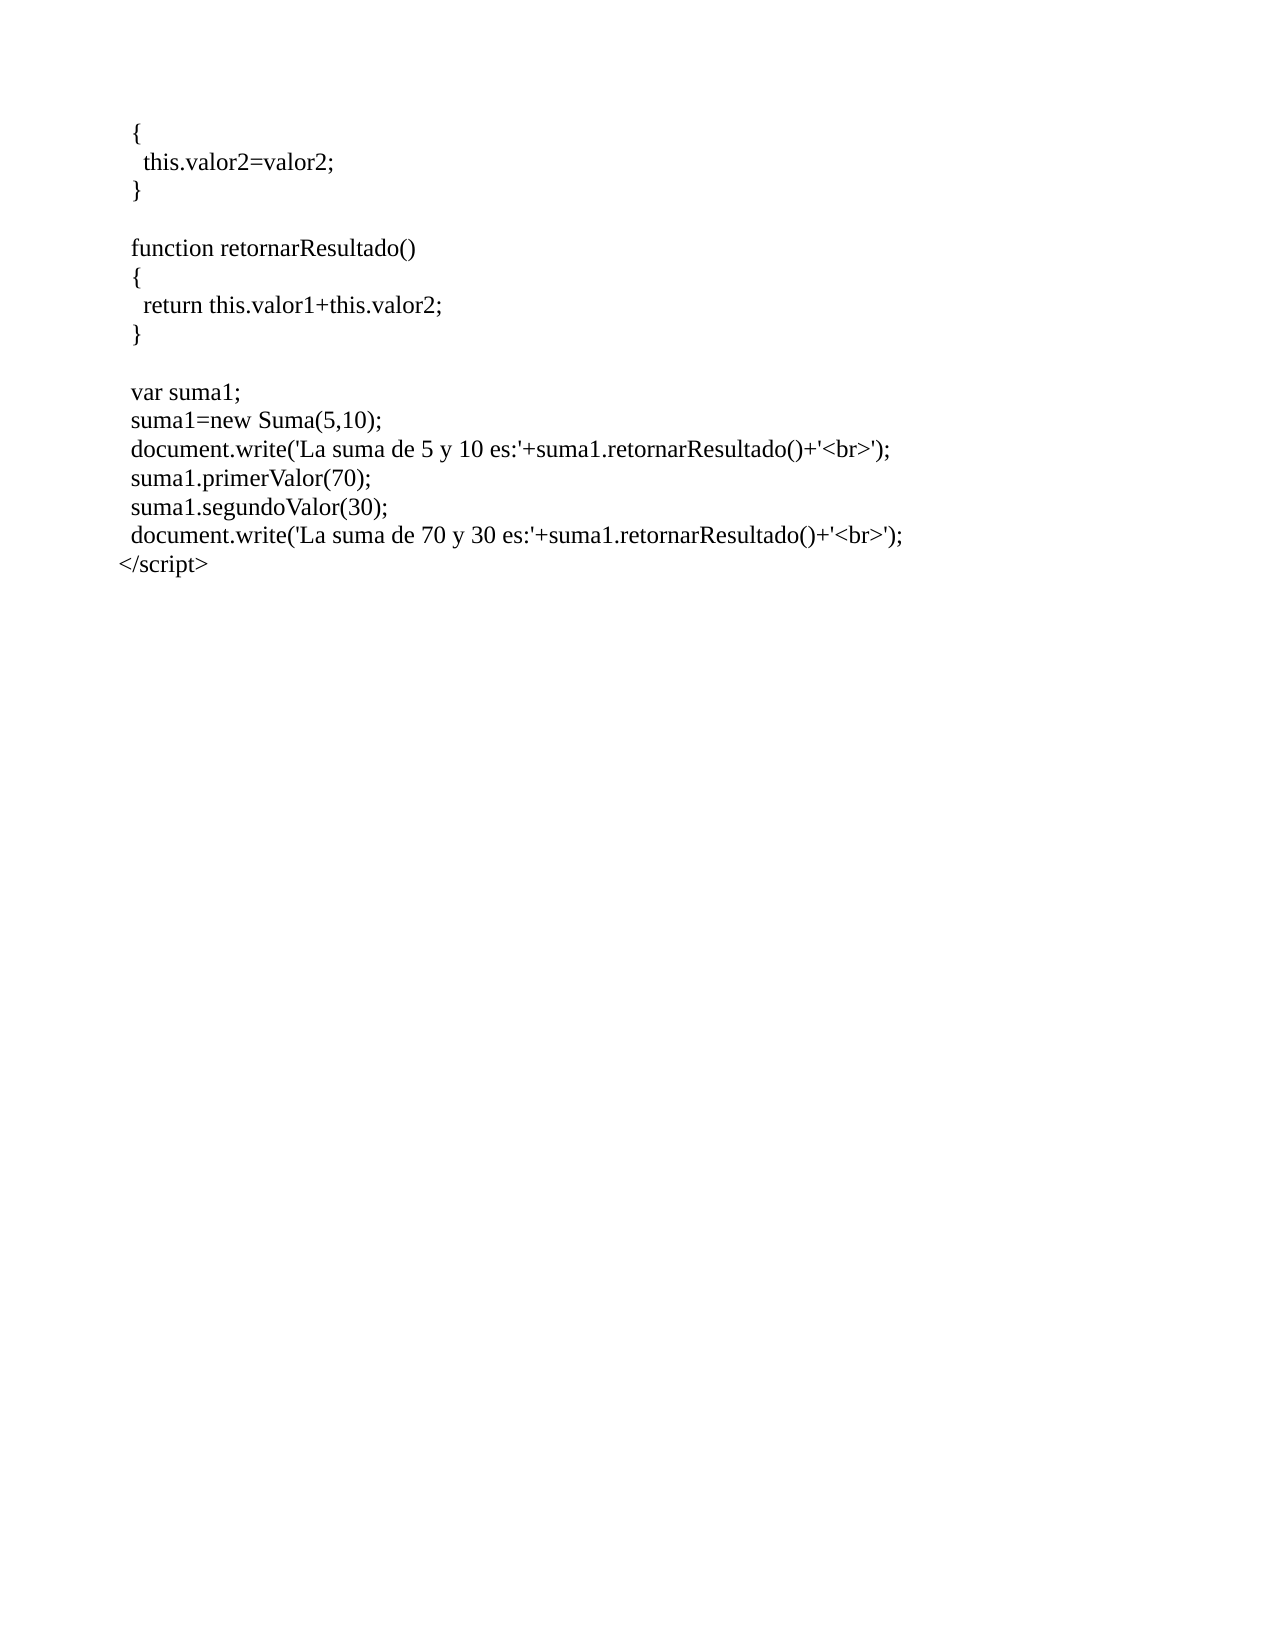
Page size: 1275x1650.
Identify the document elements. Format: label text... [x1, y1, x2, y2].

text suma1.segundoValor(30); [118, 492, 1157, 521]
text var suma1; [118, 377, 1157, 406]
text </script> [118, 549, 1157, 578]
text suma1.primerValor(70); [118, 463, 1157, 492]
text document.write('La suma de 5 y 10 es:'+suma1.retornarResultado()+'<br>'); [118, 434, 1157, 463]
text { [118, 262, 1157, 291]
text } [118, 319, 1157, 348]
text suma1=new Suma(5,10); [118, 406, 1157, 434]
text this.valor2=valor2; [118, 147, 1157, 176]
text function retornarResultado() [118, 233, 1157, 262]
text return this.valor1+this.valor2; [118, 291, 1157, 319]
text { [118, 118, 1157, 147]
text document.write('La suma de 70 y 30 es:'+suma1.retornarResultado()+'<br>'); [118, 521, 1157, 549]
text } [118, 176, 1157, 204]
